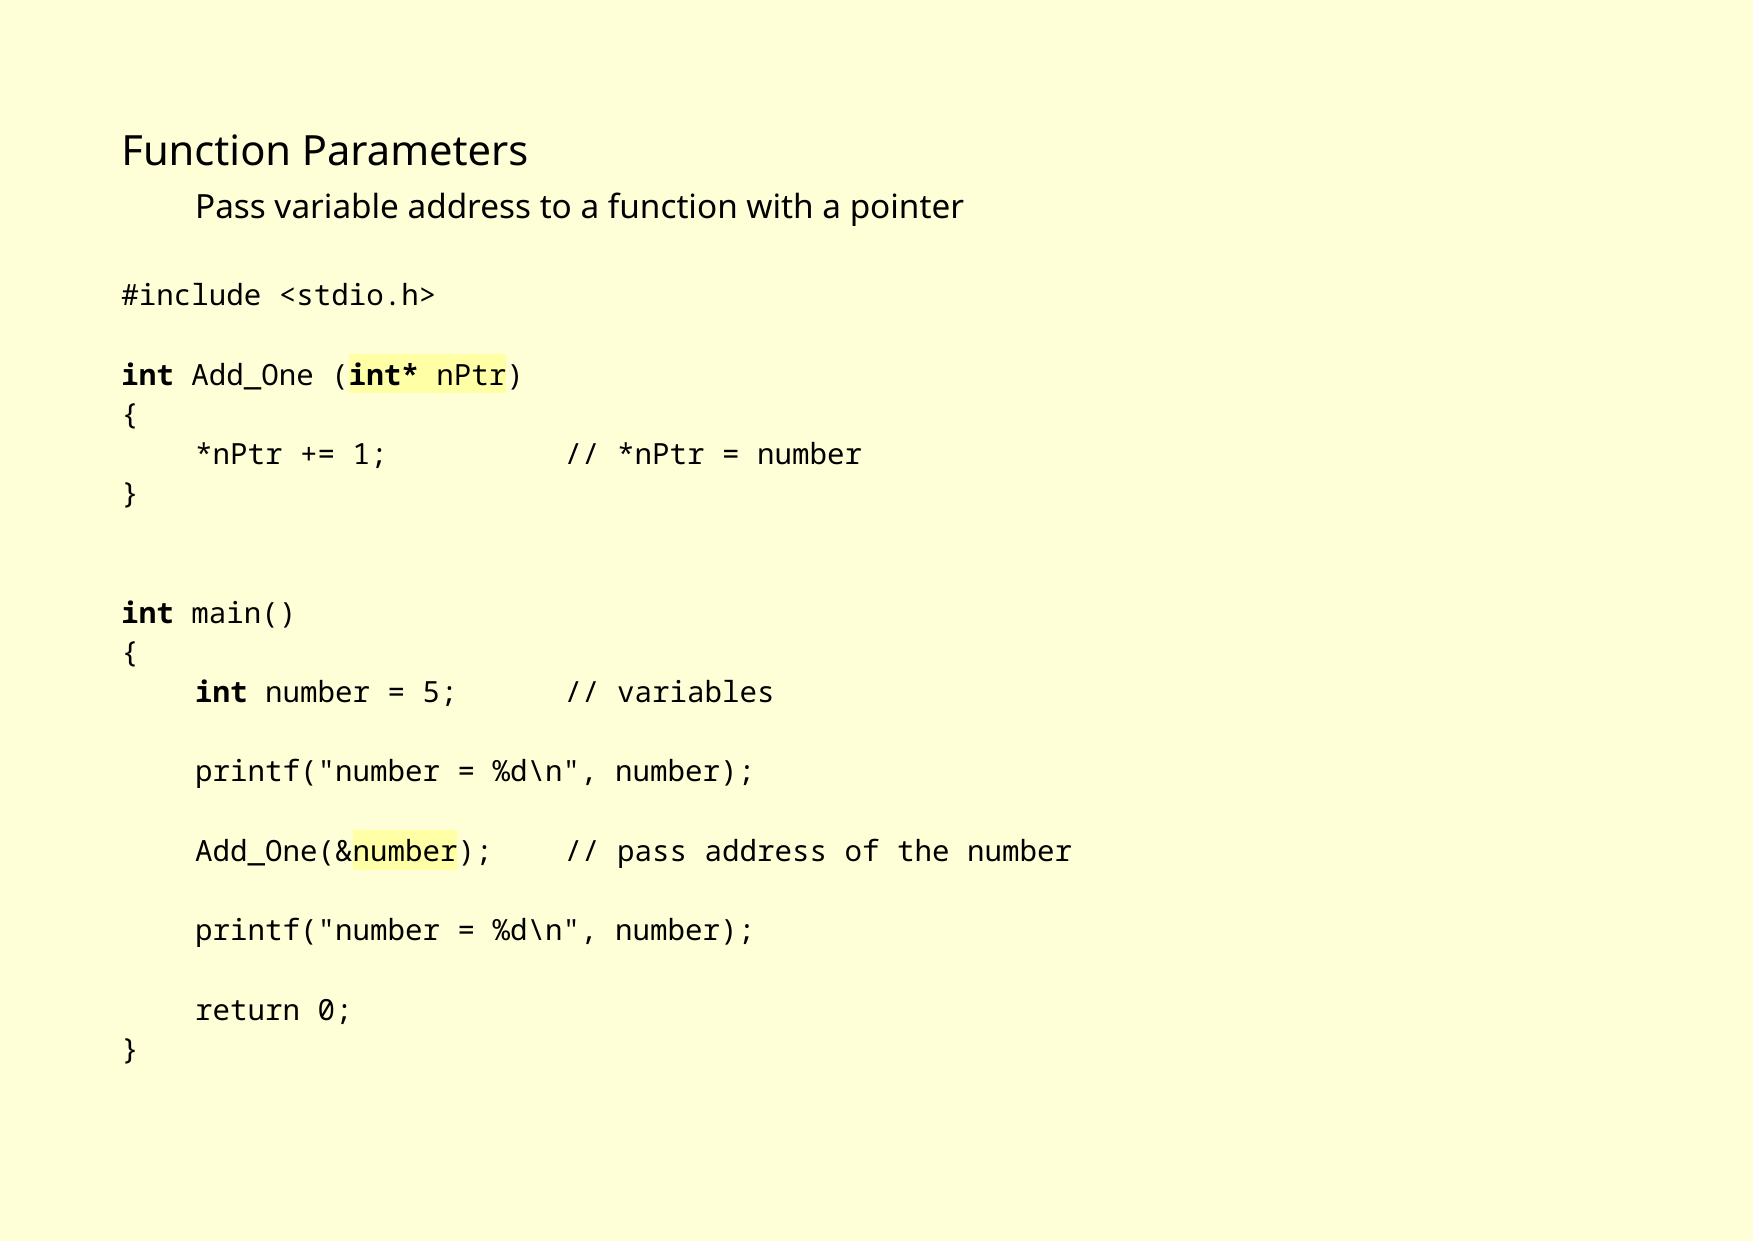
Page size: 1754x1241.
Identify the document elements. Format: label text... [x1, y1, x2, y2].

text *nPtr += 1; // *nPtr = number [121, 433, 1632, 473]
text { [121, 393, 1632, 433]
text } [121, 473, 1632, 512]
text Function Parameters [121, 121, 1632, 178]
text int main() [121, 592, 1632, 632]
text printf("number = %d\n", number); [121, 909, 1632, 949]
text #include <stdio.h> [121, 274, 1632, 314]
text int number = 5; // variables [121, 671, 1632, 711]
text return 0; [121, 989, 1632, 1028]
text Pass variable address to a function with a pointer [121, 178, 1632, 229]
text { [121, 632, 1632, 671]
text printf("number = %d\n", number); [121, 751, 1632, 790]
text Add_One(&number); // pass address of the number [121, 830, 1632, 870]
text } [121, 1028, 1632, 1068]
text int Add_One (int* nPtr) [121, 354, 1632, 393]
